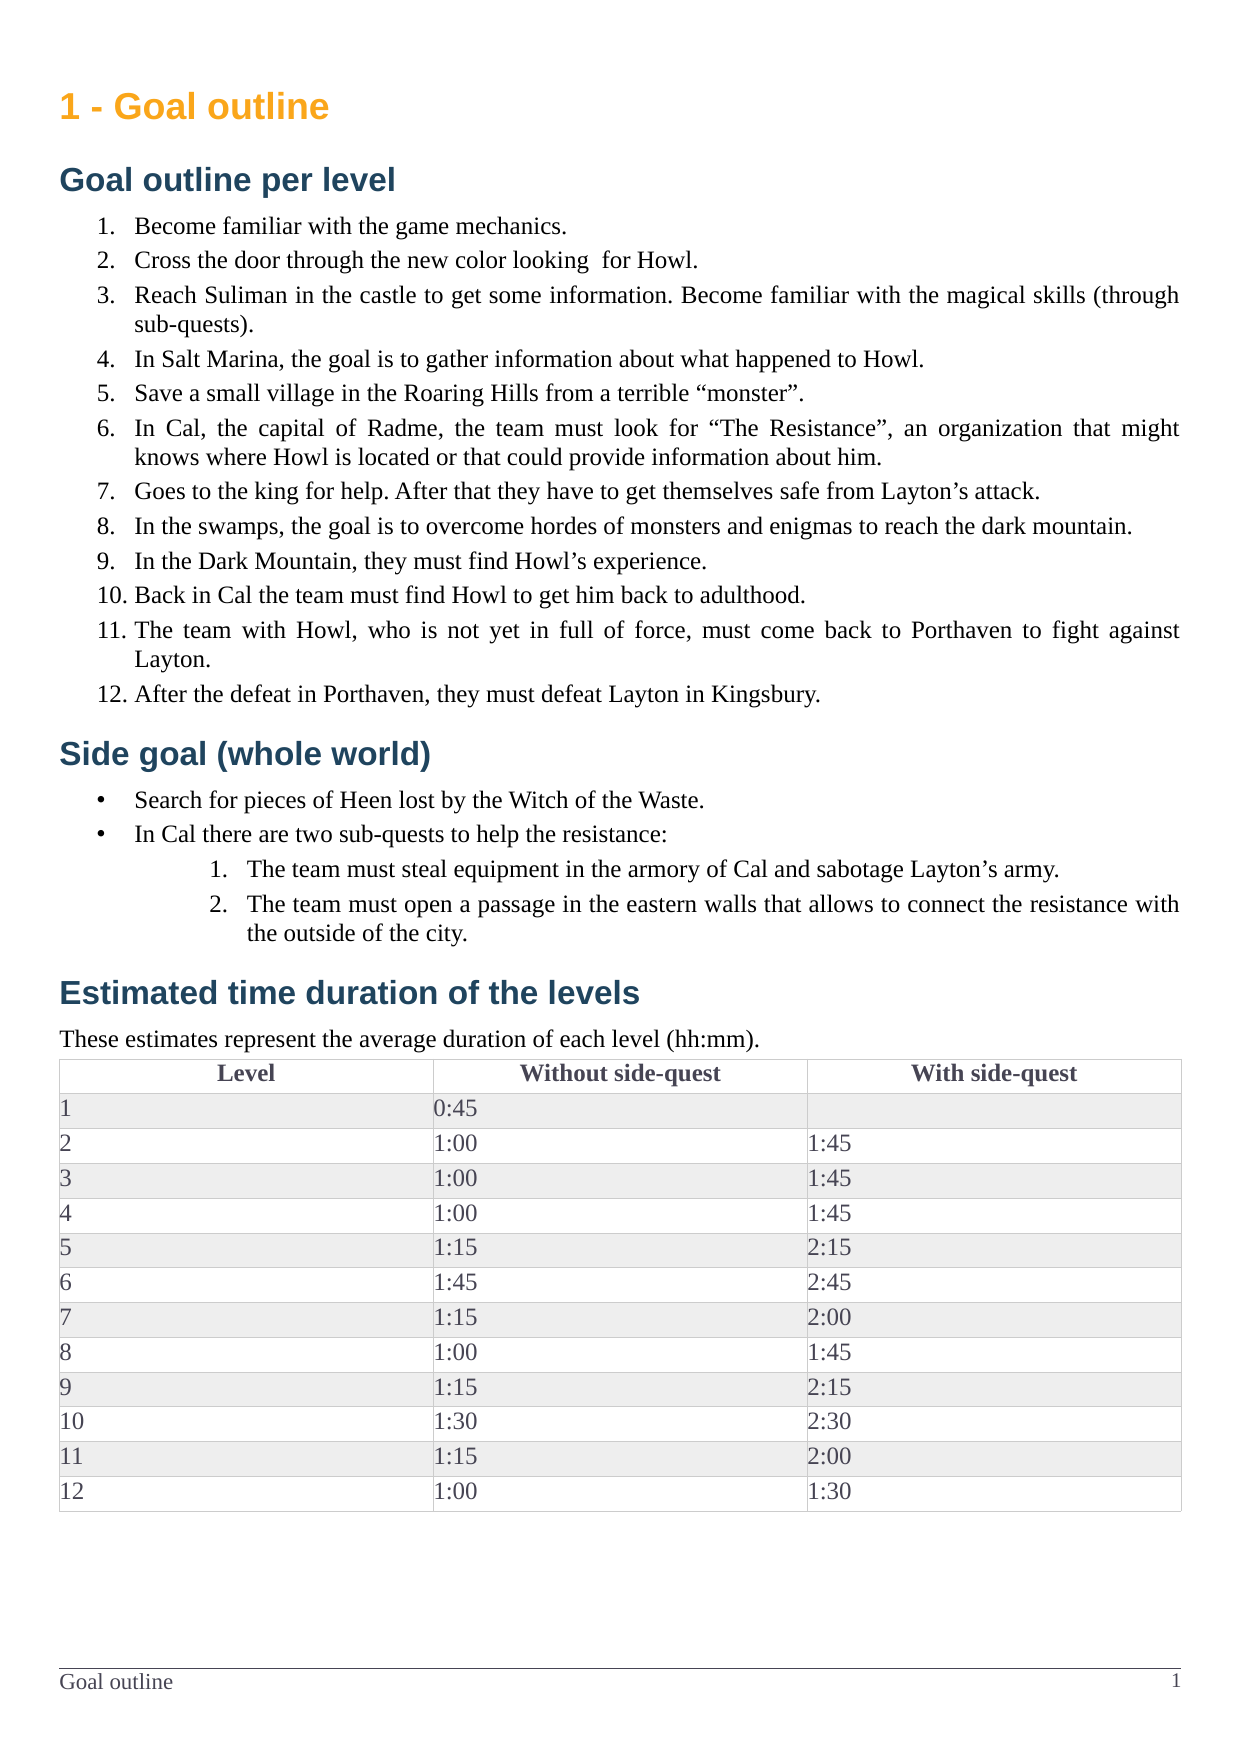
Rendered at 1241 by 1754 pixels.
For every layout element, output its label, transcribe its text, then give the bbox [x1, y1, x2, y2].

table_cell 4 [60, 1199, 433, 1232]
table_cell 2:30 [808, 1407, 1181, 1441]
list After the defeat in Porthaven, they must defeat Layton in Kingsbury. [97, 679, 1181, 707]
table_header Level [60, 1060, 433, 1093]
list In Cal there are two sub-quests to help the resistance: [97, 819, 1181, 848]
table_cell 2:00 [808, 1303, 1181, 1337]
table_cell 7 [60, 1303, 433, 1337]
table_cell 1:00 [434, 1129, 807, 1163]
table_cell 5 [60, 1234, 433, 1267]
table_cell 2:00 [808, 1442, 1181, 1476]
table_cell [808, 1094, 1181, 1128]
list The team with Howl, who is not yet in full of force, must come back to Porthaven to fight against Layton. [97, 615, 1181, 673]
table_cell 1 [60, 1094, 433, 1128]
subtitle Side goal (whole world) [59, 734, 1181, 772]
table_cell 1:30 [434, 1407, 807, 1441]
text These estimates represent the average duration of each level (hh:mm). [59, 1024, 1181, 1052]
table_cell 2:15 [808, 1234, 1181, 1267]
table_header Without side-quest [434, 1060, 807, 1093]
table_cell 9 [60, 1373, 433, 1406]
list Save a small village in the Roaring Hills from a terrible “monster”. [97, 378, 1181, 407]
list In the swamps, the goal is to overcome hordes of monsters and enigmas to reach the dark mountain. [97, 511, 1181, 540]
table_cell 1:00 [434, 1338, 807, 1372]
subtitle Estimated time duration of the levels [59, 973, 1181, 1011]
list Reach Suliman in the castle to get some information. Become familiar with the magical skills (through sub-quests). [97, 280, 1181, 338]
table_cell 0:45 [434, 1094, 807, 1128]
table_cell 1:15 [434, 1234, 807, 1267]
subtitle Goal outline [59, 84, 1181, 127]
table_header With side-quest [808, 1060, 1181, 1093]
table_cell 8 [60, 1338, 433, 1372]
table_cell 1:45 [434, 1268, 807, 1302]
list Search for pieces of Heen lost by the Witch of the Waste. [97, 785, 1181, 813]
table_cell 2:45 [808, 1268, 1181, 1302]
table_cell 3 [60, 1164, 433, 1198]
table_cell 1:45 [808, 1338, 1181, 1372]
subtitle Goal outline per level [59, 160, 1181, 198]
table_cell 1:00 [434, 1199, 807, 1232]
list The team must steal equipment in the armory of Cal and sabotage Layton’s army. [209, 854, 1181, 883]
table_cell 12 [60, 1477, 433, 1511]
list Back in Cal the team must find Howl to get him back to adulthood. [97, 581, 1181, 609]
list In Salt Marina, the goal is to gather information about what happened to Howl. [97, 344, 1181, 372]
table_cell 10 [60, 1407, 433, 1441]
list The team must open a passage in the eastern walls that allows to connect the resistance with the outside of the city. [209, 889, 1181, 946]
table_cell 1:45 [808, 1164, 1181, 1198]
list Goes to the king for help. After that they have to get themselves safe from Layton’s attack. [97, 476, 1181, 505]
table_cell 2:15 [808, 1373, 1181, 1406]
list Become familiar with the game mechanics. [97, 211, 1181, 239]
list In Cal, the capital of Radme, the team must look for “The Resistance”, an organization that might knows where Howl is located or that could provide information about him. [97, 413, 1181, 471]
table_cell 1:15 [434, 1373, 807, 1406]
table_cell 6 [60, 1268, 433, 1302]
table_cell 1:15 [434, 1442, 807, 1476]
table_cell 1:45 [808, 1129, 1181, 1163]
table_cell 1:45 [808, 1199, 1181, 1232]
list Cross the door through the new color looking for Howl. [97, 246, 1181, 274]
table_cell 1:00 [434, 1164, 807, 1198]
table_cell 1:30 [808, 1477, 1181, 1511]
table_cell 2 [60, 1129, 433, 1163]
table_cell 1:00 [434, 1477, 807, 1511]
list In the Dark Mountain, they must find Howl’s experience. [97, 546, 1181, 574]
table_cell 1:15 [434, 1303, 807, 1337]
table_cell 11 [60, 1442, 433, 1476]
